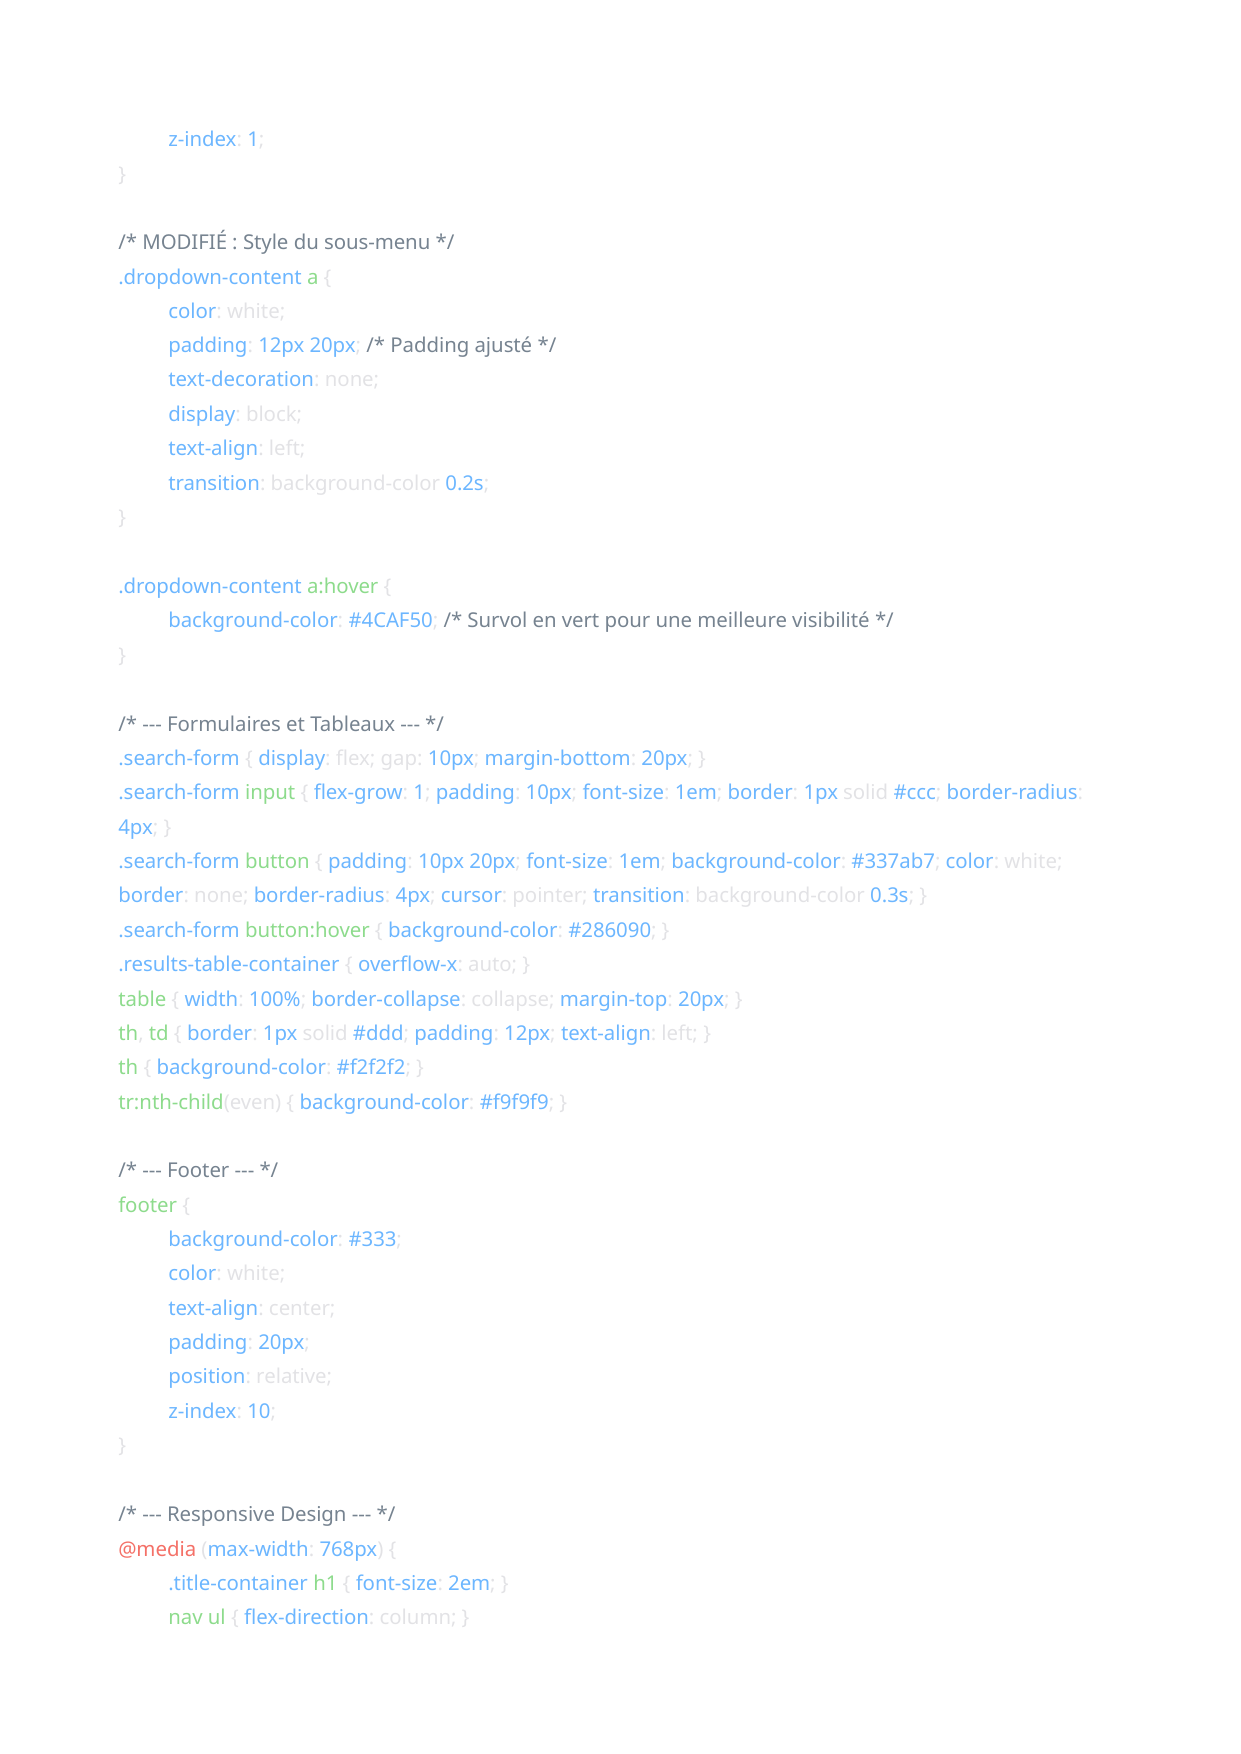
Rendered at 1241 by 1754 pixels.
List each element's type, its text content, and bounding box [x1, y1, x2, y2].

text /* --- Footer --- */ [118, 1149, 1122, 1184]
text background-color: #4CAF50; /* Survol en vert pour une meilleure visibilité */ [118, 599, 1122, 634]
text table { width: 100%; border-collapse: collapse; margin-top: 20px; } [118, 977, 1122, 1012]
text } [118, 496, 1122, 531]
text text-align: left; [118, 427, 1122, 462]
text nav ul { flex-direction: column; } [118, 1596, 1122, 1631]
text .results-table-container { overflow-x: auto; } [118, 943, 1122, 977]
text th { background-color: #f2f2f2; } [118, 1046, 1122, 1081]
text .search-form button:hover { background-color: #286090; } [118, 909, 1122, 943]
text /* --- Formulaires et Tableaux --- */ [118, 702, 1122, 737]
text .search-form input { flex-grow: 1; padding: 10px; font-size: 1em; border: 1px solid #ccc; border-radius: 4px; } [118, 771, 1122, 840]
text text-align: center; [118, 1287, 1122, 1321]
text th, td { border: 1px solid #ddd; padding: 12px; text-align: left; } [118, 1012, 1122, 1046]
text .dropdown-content a { [118, 256, 1122, 290]
text .title-container h1 { font-size: 2em; } [118, 1562, 1122, 1596]
text display: block; [118, 393, 1122, 427]
text padding: 20px; [118, 1321, 1122, 1356]
text .search-form button { padding: 10px 20px; font-size: 1em; background-color: #337ab7; color: white; border: none; border-radius: 4px; cursor: pointer; transition: background-color 0.3s; } [118, 840, 1122, 909]
text color: white; [118, 290, 1122, 324]
text /* MODIFIÉ : Style du sous-menu */ [118, 221, 1122, 256]
text } [118, 152, 1122, 187]
text @media (max-width: 768px) { [118, 1527, 1122, 1562]
text /* --- Responsive Design --- */ [118, 1493, 1122, 1527]
text .search-form { display: flex; gap: 10px; margin-bottom: 20px; } [118, 737, 1122, 771]
text tr:nth-child(even) { background-color: #f9f9f9; } [118, 1081, 1122, 1115]
text .dropdown-content a:hover { [118, 565, 1122, 599]
text footer { [118, 1184, 1122, 1218]
text transition: background-color 0.2s; [118, 462, 1122, 496]
text background-color: #333; [118, 1218, 1122, 1252]
text position: relative; [118, 1356, 1122, 1390]
text padding: 12px 20px; /* Padding ajusté */ [118, 324, 1122, 359]
text } [118, 1424, 1122, 1459]
text } [118, 634, 1122, 668]
text text-decoration: none; [118, 359, 1122, 393]
text z-index: 10; [118, 1390, 1122, 1424]
text z-index: 1; [118, 118, 1122, 152]
text color: white; [118, 1252, 1122, 1287]
